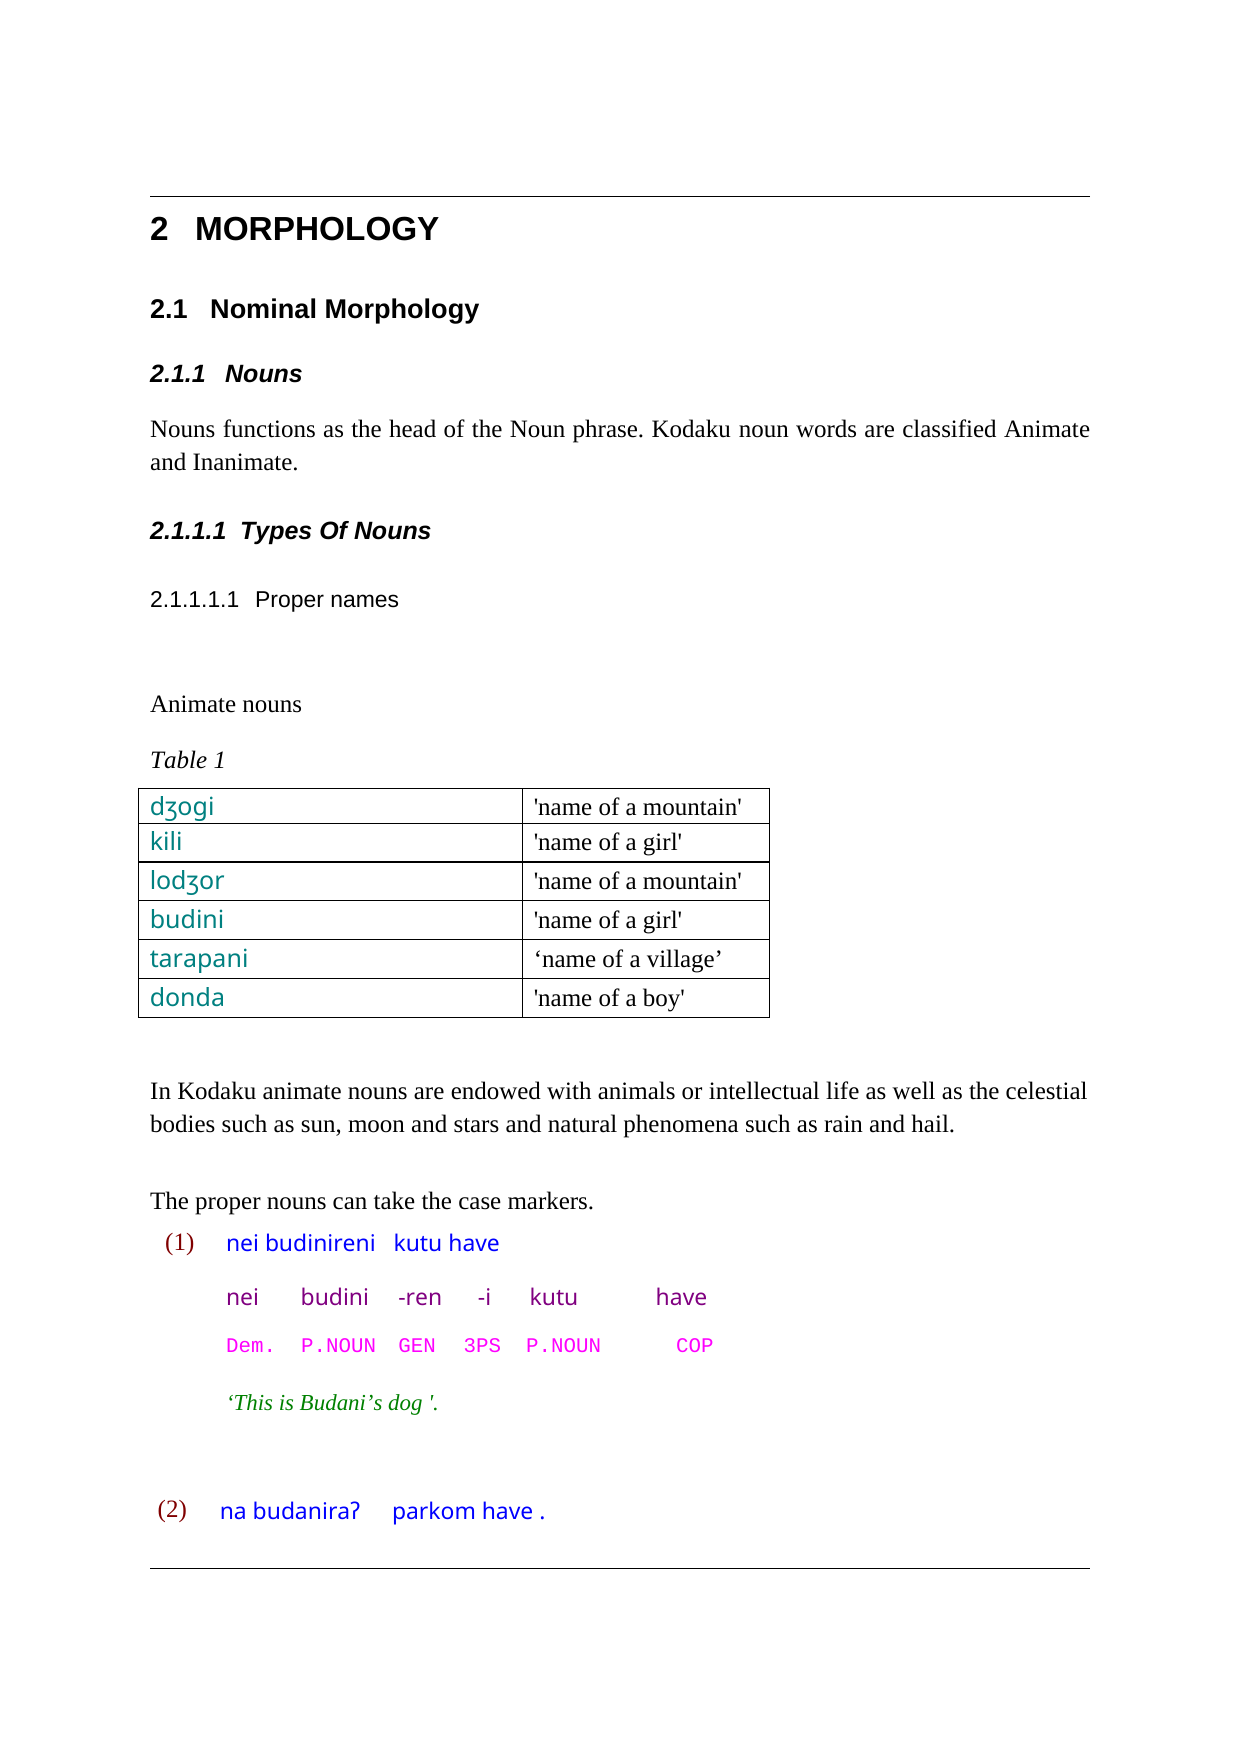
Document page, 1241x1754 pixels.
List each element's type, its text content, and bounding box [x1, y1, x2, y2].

table_cell kili [139, 824, 522, 861]
table_cell [150, 1495, 212, 1549]
table_header nei budinireni kutu have [218, 1227, 1132, 1281]
table_cell [158, 1335, 218, 1389]
table_header [150, 1227, 157, 1281]
text Animate nouns [150, 685, 1090, 719]
table_cell [1125, 1495, 1132, 1549]
table_header dʒogi [139, 789, 522, 822]
table_cell [158, 1389, 218, 1494]
table_cell nei budini -ren -i kutu have [218, 1281, 1132, 1335]
table_cell 'name of a boy' [523, 979, 769, 1017]
table_cell ‘This is Budani’s dog '. [218, 1389, 1132, 1494]
table_cell [150, 1389, 157, 1494]
table_cell 'name of a mountain' [523, 863, 769, 900]
table_cell [150, 1335, 157, 1389]
subtitle MORPHOLOGY [150, 209, 1090, 248]
table_cell [158, 1281, 218, 1335]
subtitle Types Of Nouns [150, 512, 1090, 546]
table_cell 'name of a girl' [523, 901, 769, 939]
table_cell donda [139, 979, 522, 1017]
subtitle Proper names [150, 581, 1090, 614]
text Nouns functions as the head of the Noun phrase. Kodaku noun words are classified Animate and Inanimate. [150, 410, 1090, 477]
table_header 'name of a mountain' [523, 789, 769, 822]
table_cell tarapani [139, 940, 522, 978]
table_cell lodʒor [139, 863, 522, 900]
table_cell na budaniraʔ parkom have . [212, 1495, 1125, 1549]
table_header In Kodaku animate nouns are endowed with animals or intellectual life as well as the celestial bodies such as sun, moon and stars and natural phenomena such as rain and hail. The proper nouns can take the case markers. Inanimate nouns are those used for objects, including plants. [139, 1073, 1144, 1549]
table_cell ‘name of a village’ [523, 940, 769, 978]
subtitle Nominal Morphology [150, 292, 1090, 325]
table_cell budini [139, 901, 522, 939]
table_cell [150, 1281, 157, 1335]
table_header [1144, 1073, 1169, 1549]
text Table 1 [150, 742, 1090, 775]
table_cell 'name of a girl' [523, 824, 769, 861]
table_cell Dem. P.NOUN GEN 3PS P.NOUN COP [218, 1335, 1132, 1389]
subtitle Nouns [150, 356, 1090, 389]
table_header [158, 1227, 218, 1281]
